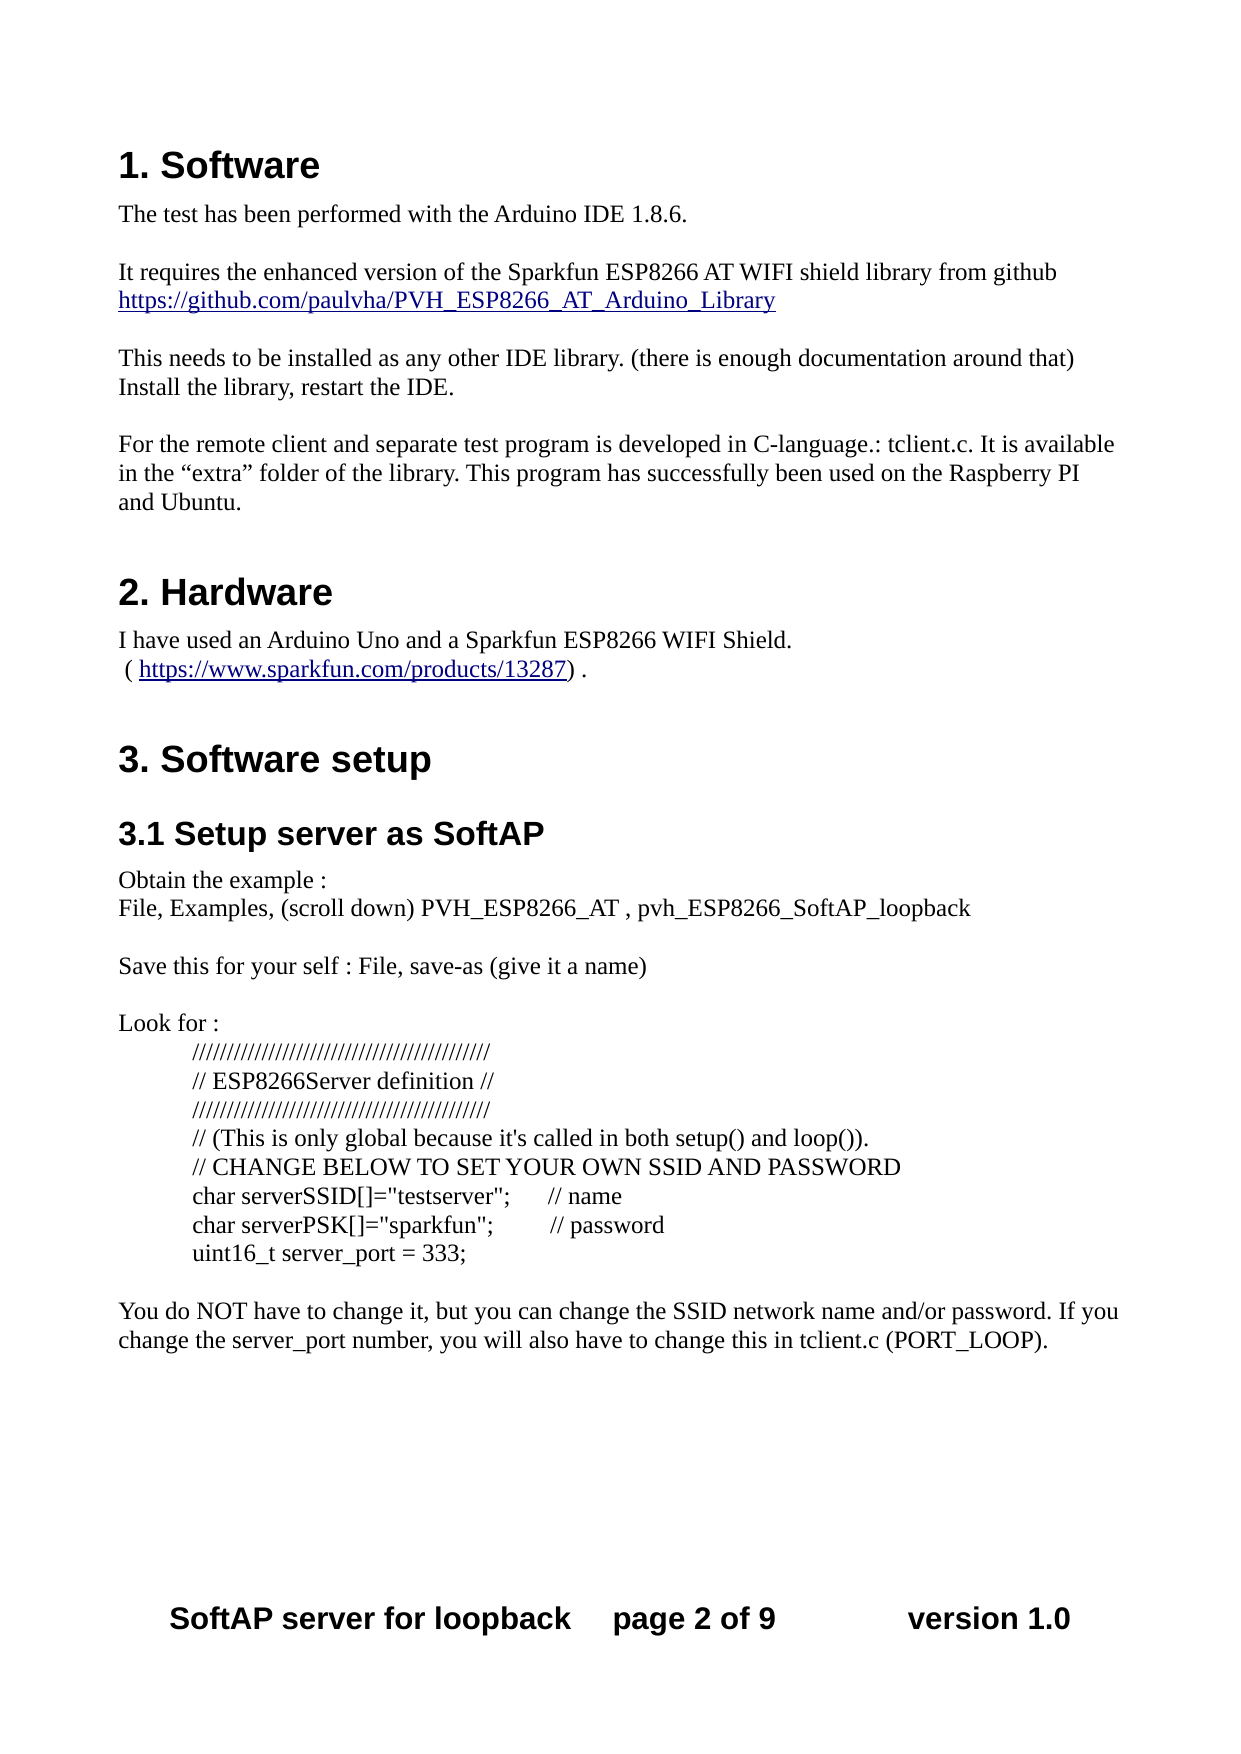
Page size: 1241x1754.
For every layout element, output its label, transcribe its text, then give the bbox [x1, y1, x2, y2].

text ( https://www.sparkfun.com/products/13287) . [118, 654, 1122, 683]
subtitle 2. Hardware [118, 569, 1122, 613]
text File, Examples, (scroll down) PVH_ESP8266_AT , pvh_ESP8266_SoftAP_loopback [118, 893, 1122, 922]
text // (This is only global because it's called in both setup() and loop()). [118, 1123, 1122, 1152]
text https://github.com/paulvha/PVH_ESP8266_AT_Arduino_Library [118, 286, 1122, 314]
subtitle 3.1 Setup server as SoftAP [118, 814, 1122, 852]
text For the remote client and separate test program is developed in C-language.: tclient.c. It is available in the “extra” folder of the library. This program has successfully been used on the Raspberry PI and Ubuntu. [118, 429, 1122, 516]
text char serverPSK[]="sparkfun"; // password [118, 1210, 1122, 1238]
text // CHANGE BELOW TO SET YOUR OWN SSID AND PASSWORD [118, 1152, 1122, 1181]
text uint16_t server_port = 333; [118, 1238, 1122, 1267]
text /////////////////////////////////////////// [118, 1037, 1122, 1066]
subtitle 3. Software setup [118, 737, 1122, 780]
text Look for : [118, 1008, 1122, 1037]
text // ESP8266Server definition // [118, 1066, 1122, 1095]
text It requires the enhanced version of the Sparkfun ESP8266 AT WIFI shield library from github [118, 257, 1122, 286]
text Obtain the example : [118, 865, 1122, 893]
text This needs to be installed as any other IDE library. (there is enough documentation around that) Install the library, restart the IDE. [118, 343, 1122, 401]
subtitle 1. Software [118, 143, 1122, 187]
text The test has been performed with the Arduino IDE 1.8.6. [118, 199, 1122, 228]
text You do NOT have to change it, but you can change the SSID network name and/or password. If you change the server_port number, you will also have to change this in tclient.c (PORT_LOOP). [118, 1296, 1122, 1353]
text I have used an Arduino Uno and a Sparkfun ESP8266 WIFI Shield. [118, 625, 1122, 654]
text char serverSSID[]="testserver"; // name [118, 1181, 1122, 1210]
text /////////////////////////////////////////// [118, 1095, 1122, 1123]
text Save this for your self : File, save-as (give it a name) [118, 951, 1122, 980]
